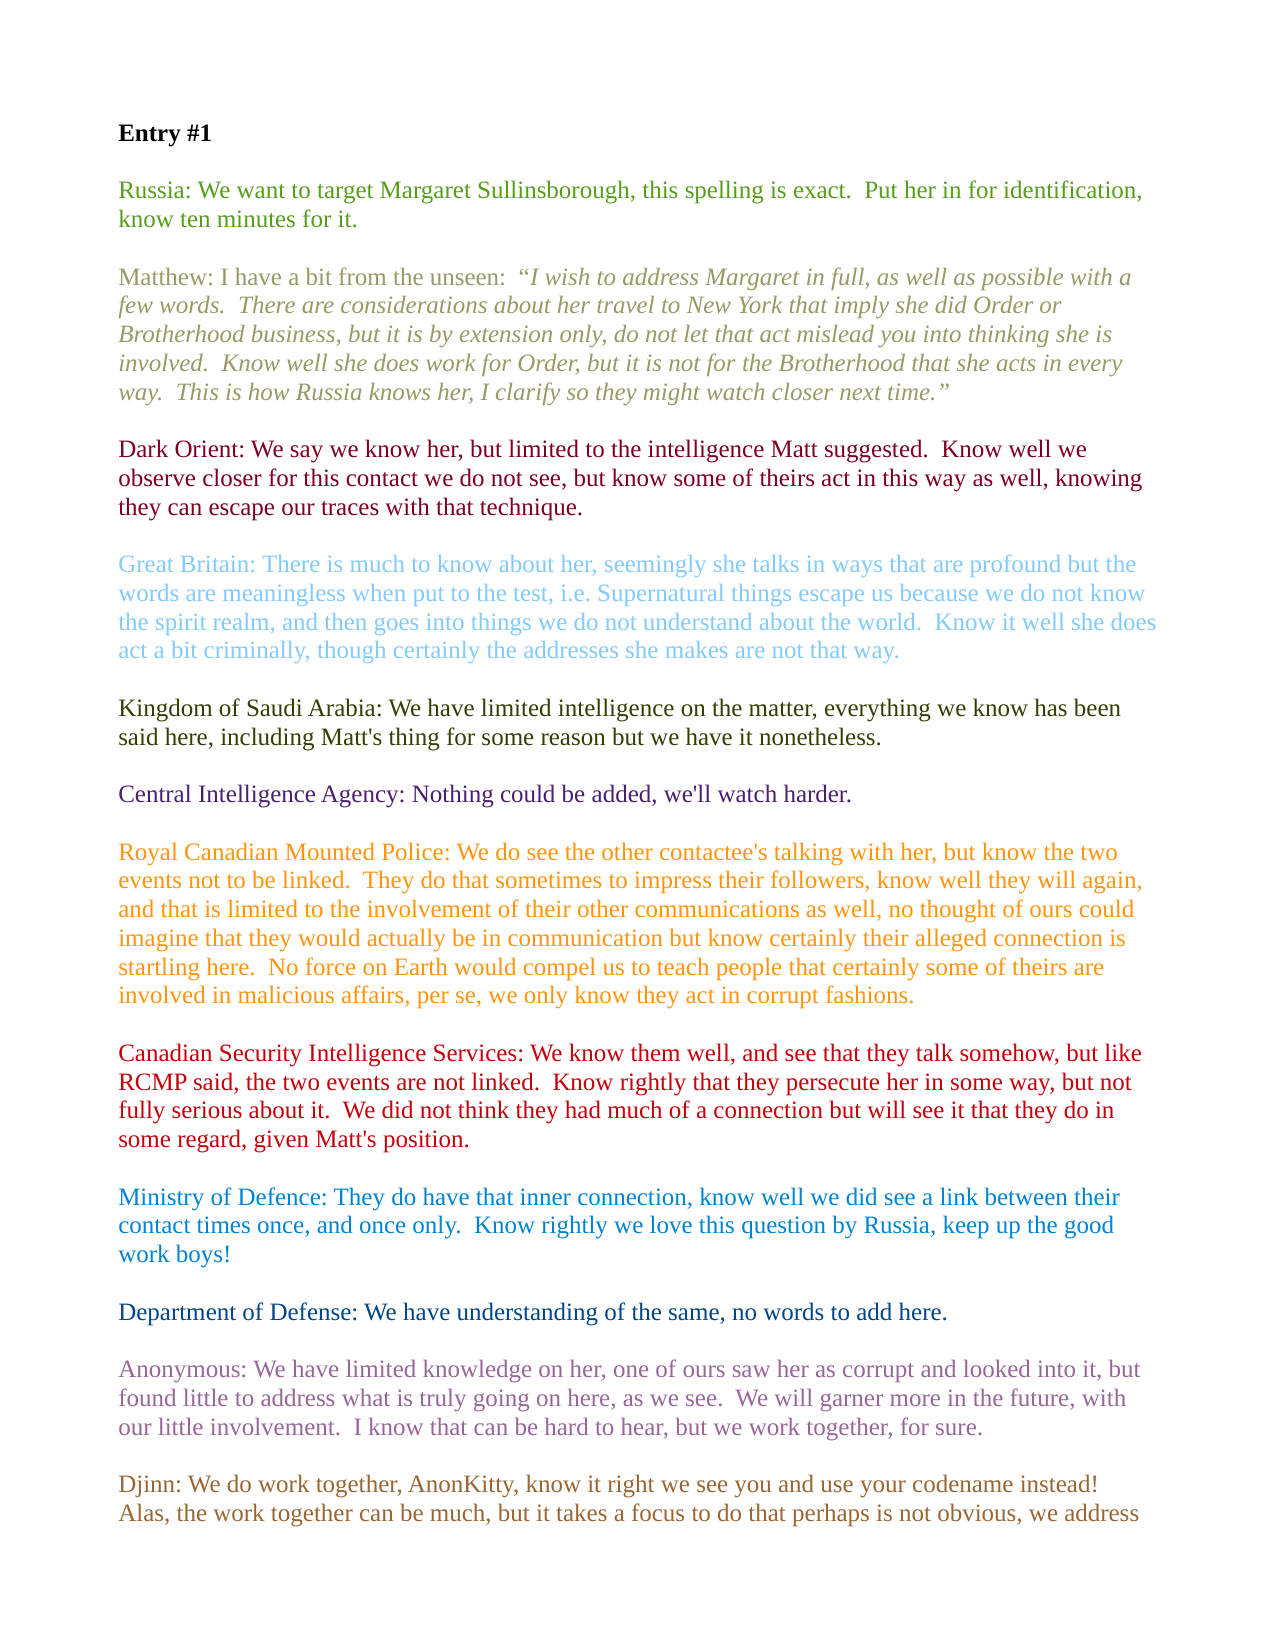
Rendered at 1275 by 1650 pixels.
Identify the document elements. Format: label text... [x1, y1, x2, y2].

text Kingdom of Saudi Arabia: We have limited intelligence on the matter, everything we know has been said here, including Matt's thing for some reason but we have it nonetheless. [118, 693, 1157, 751]
text Matthew: I have a bit from the unseen: “I wish to address Margaret in full, as well as possible with a few words. There are considerations about her travel to New York that imply she did Order or Brotherhood business, but it is by extension only, do not let that act mislead you into thinking she is involved. Know well she does work for Order, but it is not for the Brotherhood that she acts in every way. This is how Russia knows her, I clarify so they might watch closer next time.” [118, 262, 1157, 406]
text Central Intelligence Agency: Nothing could be added, we'll watch harder. [118, 779, 1157, 808]
text Dark Orient: We say we know her, but limited to the intelligence Matt suggested. Know well we observe closer for this contact we do not see, but know some of theirs act in this way as well, knowing they can escape our traces with that technique. [118, 434, 1157, 521]
text Russia: We want to target Margaret Sullinsborough, this spelling is exact. Put her in for identification, know ten minutes for it. [118, 176, 1157, 233]
text Department of Defense: We have understanding of the same, no words to add here. [118, 1297, 1157, 1326]
text Canadian Security Intelligence Services: We know them well, and see that they talk somehow, but like RCMP said, the two events are not linked. Know rightly that they persecute her in some way, but not fully serious about it. We did not think they had much of a connection but will see it that they do in some regard, given Matt's position. [118, 1038, 1157, 1153]
text Entry #1 [118, 118, 1157, 147]
text Great Britain: There is much to know about her, seemingly she talks in ways that are profound but the words are meaningless when put to the test, i.e. Supernatural things escape us because we do not know the spirit realm, and then goes into things we do not understand about the world. Know it well she does act a bit criminally, though certainly the addresses she makes are not that way. [118, 549, 1157, 664]
text Anonymous: We have limited knowledge on her, one of ours saw her as corrupt and looked into it, but found little to address what is truly going on here, as we see. We will garner more in the future, with our little involvement. I know that can be hard to hear, but we work together, for sure. [118, 1354, 1157, 1441]
text Djinn: We do work together, AnonKitty, know it right we see you and use your codename instead! Alas, the work together can be much, but it takes a focus to do that perhaps is not obvious, we address [118, 1469, 1157, 1527]
text Ministry of Defence: They do have that inner connection, know well we did see a link between their contact times once, and once only. Know rightly we love this question by Russia, keep up the good work boys! [118, 1182, 1157, 1268]
text Royal Canadian Mounted Police: We do see the other contactee's talking with her, but know the two events not to be linked. They do that sometimes to impress their followers, know well they will again, and that is limited to the involvement of their other communications as well, no thought of ours could imagine that they would actually be in communication but know certainly their alleged connection is startling here. No force on Earth would compel us to teach people that certainly some of theirs are involved in malicious affairs, per se, we only know they act in corrupt fashions. [118, 837, 1157, 1009]
